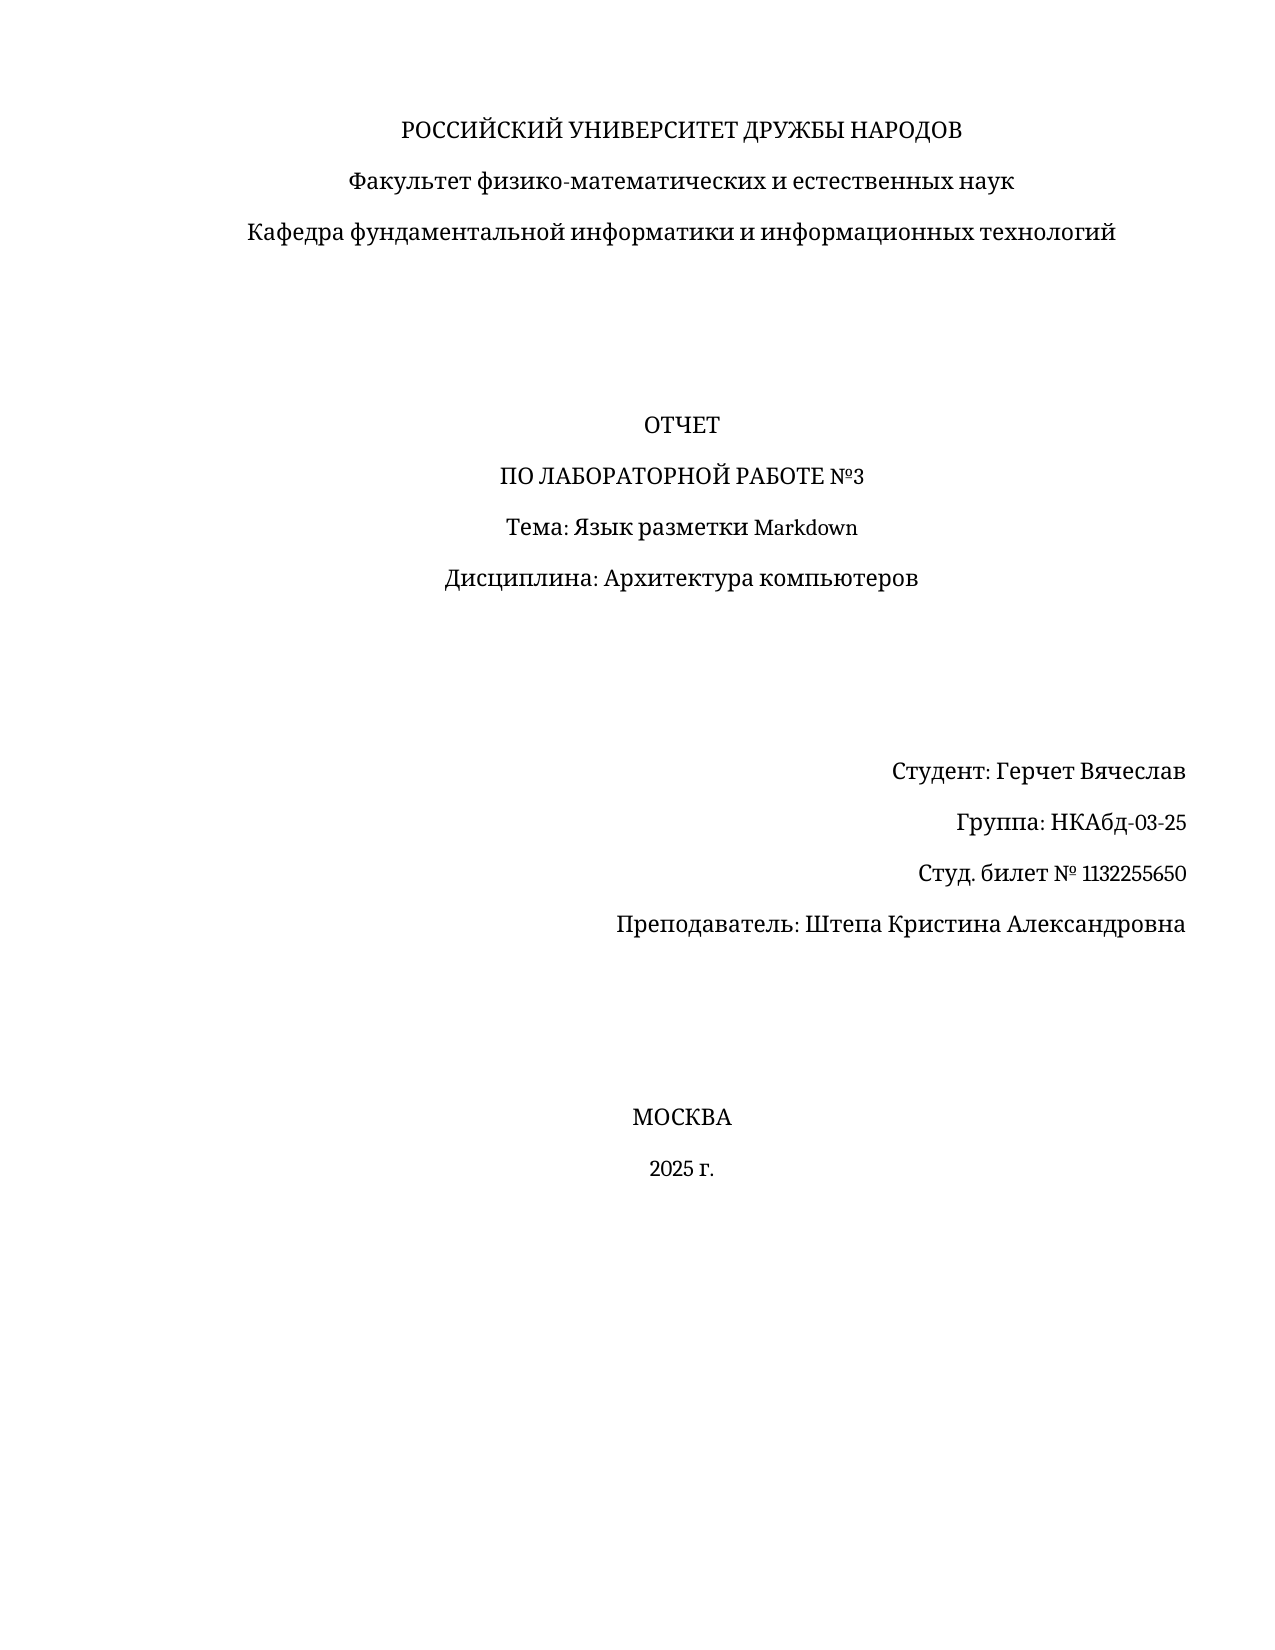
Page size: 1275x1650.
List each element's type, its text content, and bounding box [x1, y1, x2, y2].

text Студент: Герчет Вячеслав [177, 759, 1186, 785]
text Факультет физико-математических и естественных наук [177, 169, 1186, 196]
text 2025 г. [177, 1156, 1186, 1182]
text Студ. билет № 1132255650 [177, 861, 1186, 887]
text Тема: Язык разметки Markdown [177, 515, 1186, 541]
text Дисциплина: Архитектура компьютеров [177, 566, 1186, 592]
text Группа: НКАбд-03-25 [177, 810, 1186, 836]
text Кафедра фундаментальной информатики и информационных технологий [177, 220, 1186, 247]
text РОССИЙСКИЙ УНИВЕРСИТЕТ ДРУЖБЫ НАРОДОВ [177, 118, 1186, 144]
text ОТЧЕТ [177, 413, 1186, 439]
text Преподаватель: Штепа Кристина Александровна [177, 912, 1186, 938]
text ПО ЛАБОРАТОРНОЙ РАБОТЕ №3 [177, 464, 1186, 490]
text МОСКВА [177, 1104, 1186, 1131]
